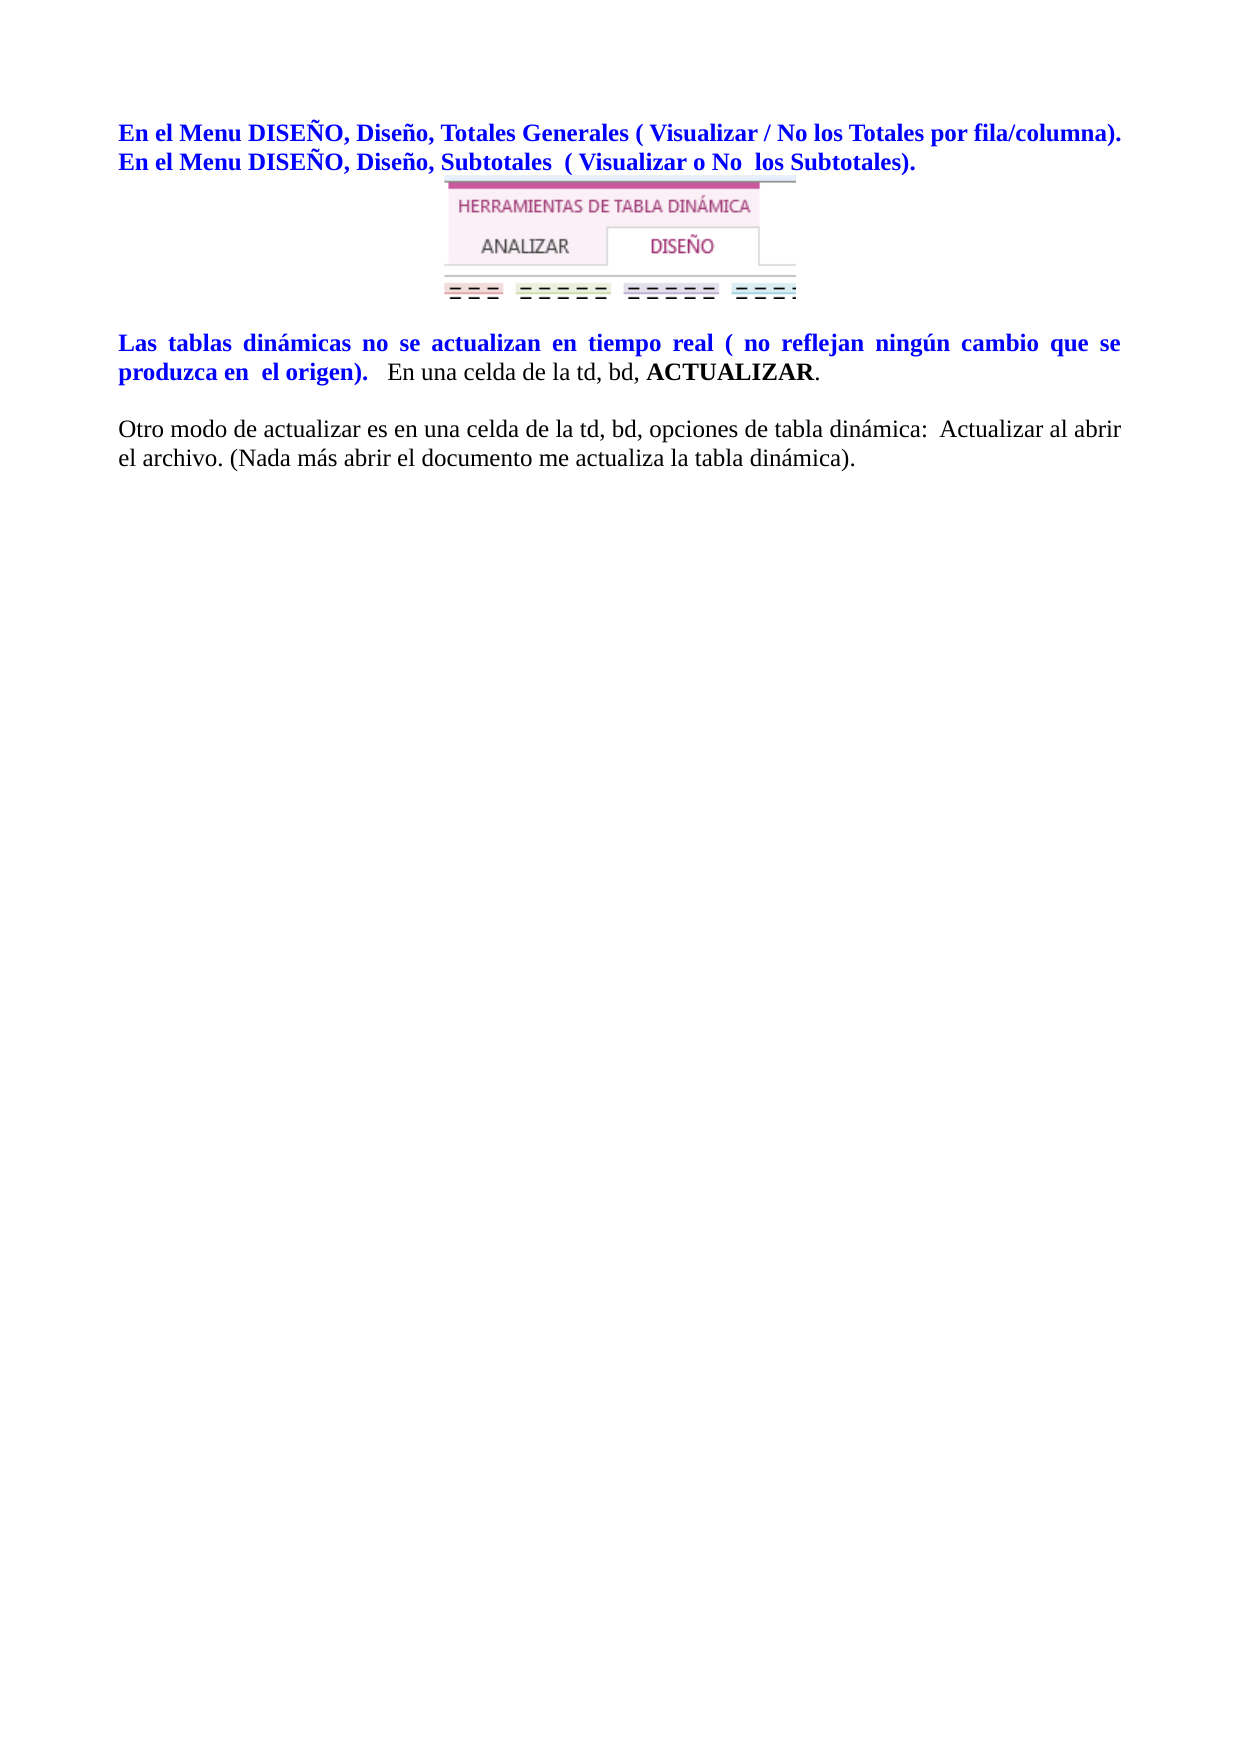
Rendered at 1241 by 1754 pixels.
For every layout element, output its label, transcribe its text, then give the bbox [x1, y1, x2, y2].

text En el Menu DISEÑO, Diseño, Subtotales ( Visualizar o No los Subtotales). [118, 147, 1122, 176]
picture [444, 175, 796, 299]
text En el Menu DISEÑO, Diseño, Totales Generales ( Visualizar / No los Totales por fila/columna). [118, 118, 1122, 147]
text Otro modo de actualizar es en una celda de la td, bd, opciones de tabla dinámica: Actualizar al abrir el archivo. (Nada más abrir el documento me actualiza la tabla dinámica). [118, 414, 1122, 472]
text Las tablas dinámicas no se actualizan en tiempo real ( no reflejan ningún cambio que se produzca en el origen). En una celda de la td, bd, ACTUALIZAR. [118, 328, 1122, 385]
